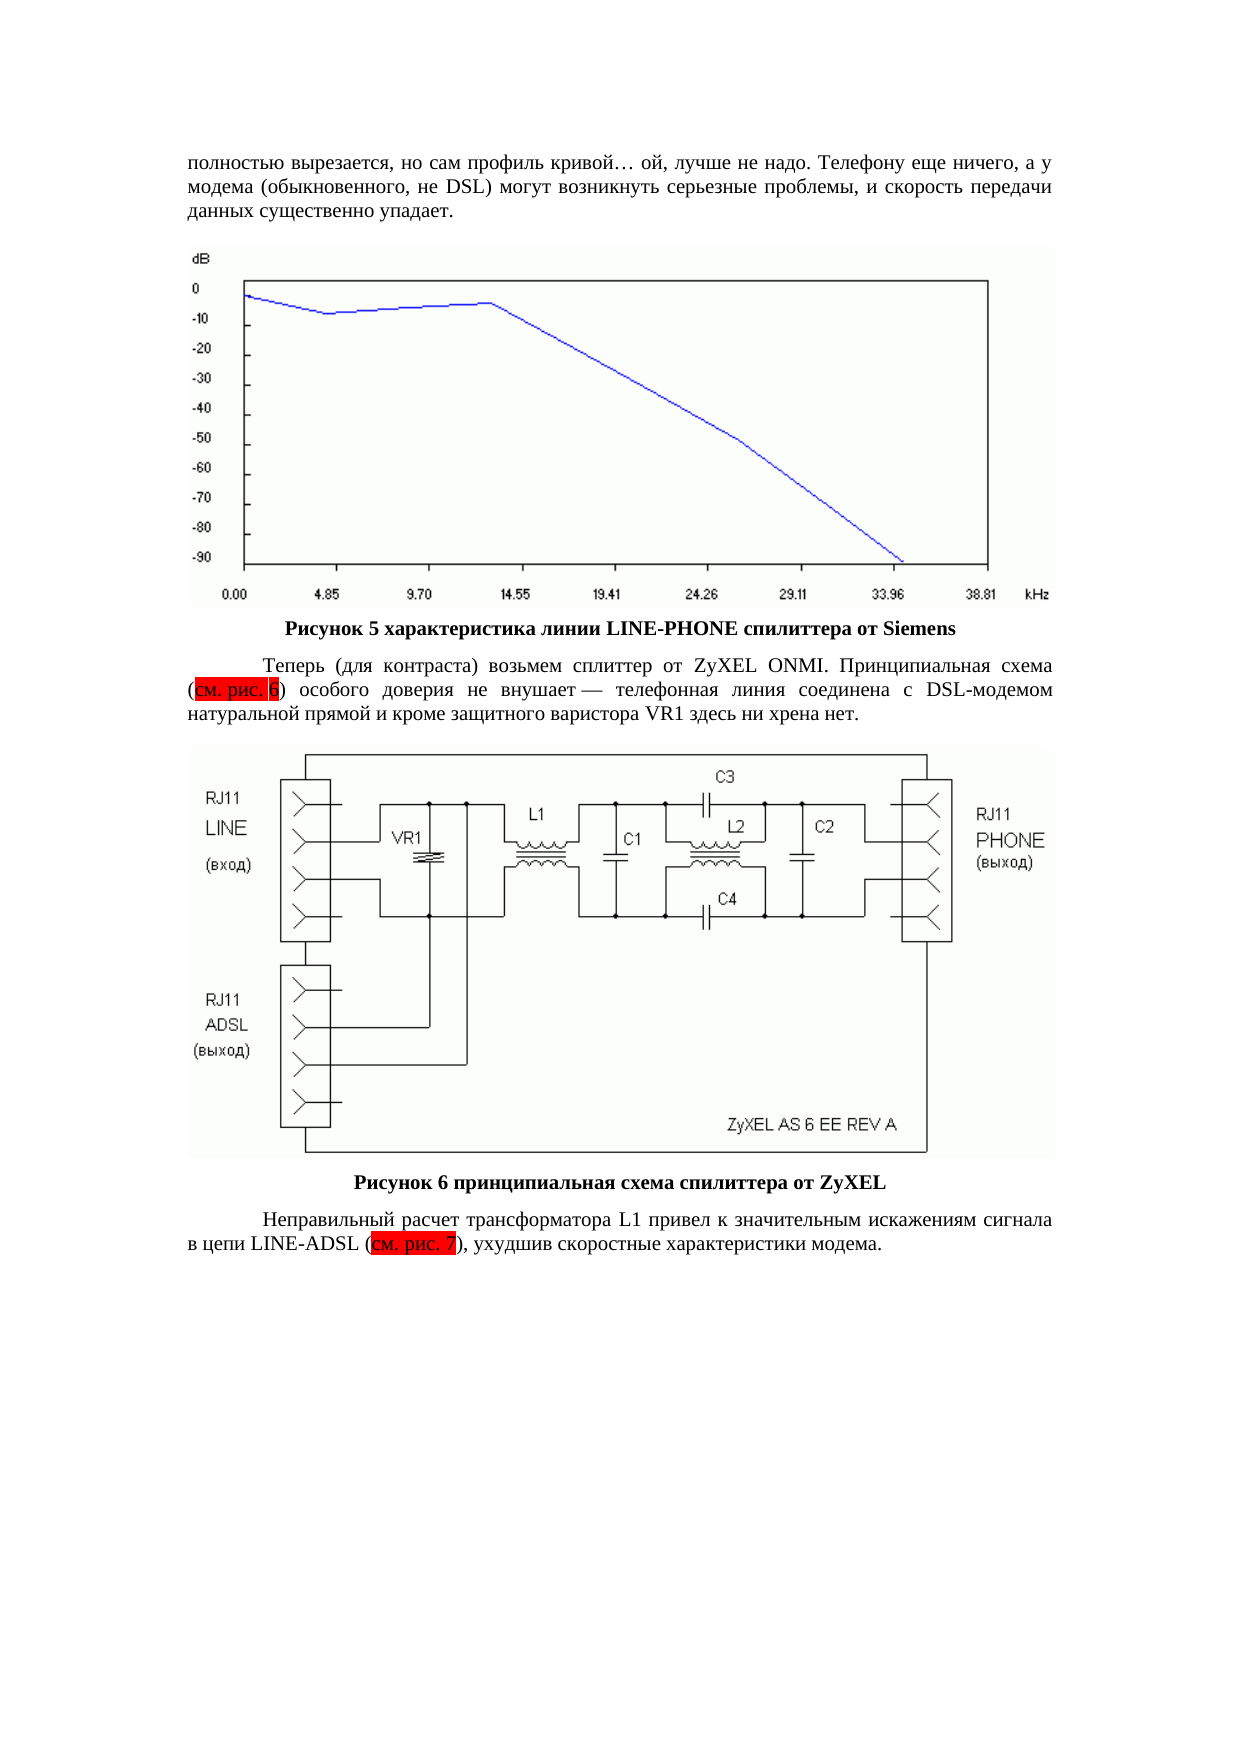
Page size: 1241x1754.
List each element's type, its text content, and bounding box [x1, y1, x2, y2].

picture [187, 246, 1053, 604]
picture [187, 748, 1052, 1158]
text Теперь (для контраста) возьмем сплиттер от ZyXEL ONMI. Принципиальная схема (см. рис. 6) особого доверия не внушает — телефонная линия соединена с DSL-модемом натуральной прямой и кроме защитного варистора VR1 здесь ни хрена нет. [187, 653, 1053, 725]
text полностью вырезается, но сам профиль кривой… ой, лучше не надо. Телефону еще ничего, а у модема (обыкновенного, не DSL) могут возникнуть серьезные проблемы, и скорость передачи данных существенно упадает. [187, 150, 1053, 222]
text Рисунок 5 характеристика линии LINE-PHONE спилиттера от Siemens [187, 616, 1053, 640]
text Неправильный расчет трансформатора L1 привел к значительным искажениям сигнала в цепи LINE-ADSL (см. рис. 7), ухудшив скоростные характеристики модема. [187, 1207, 1053, 1255]
text Рисунок 6 принципиальная схема спилиттера от ZyXEL [187, 1170, 1053, 1194]
